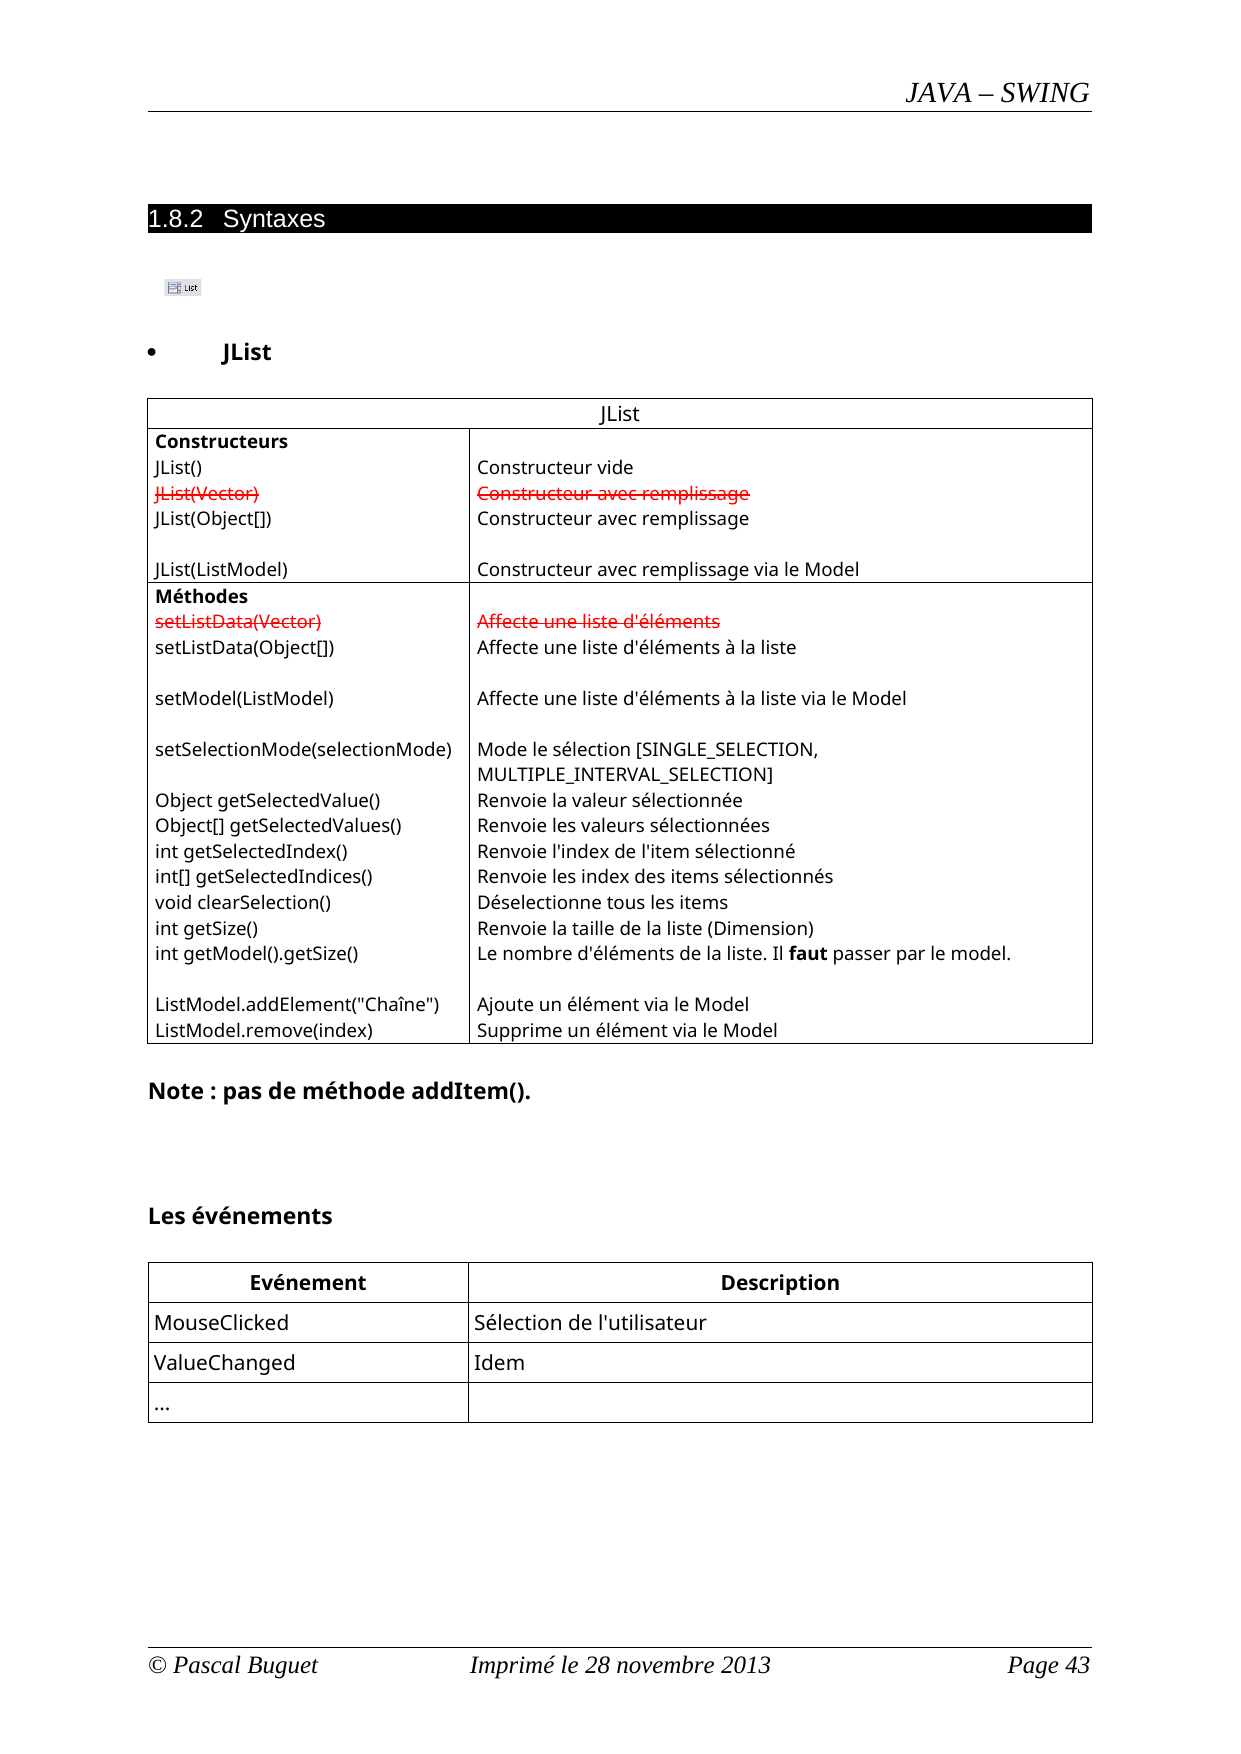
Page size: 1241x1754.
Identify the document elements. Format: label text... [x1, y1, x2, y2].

table_cell ... [149, 1383, 468, 1422]
table_header Evénement [149, 1263, 468, 1302]
table_cell [469, 1383, 1092, 1422]
table_cell Affecte une liste d'éléments Affecte une liste d'éléments à la liste Affecte une liste d'éléments à la liste via le Model Mode le sélection [SINGLE_SELECTION, MULTIPLE_INTERVAL_SELECTION] Renvoie la valeur sélectionnée Renvoie les valeurs sélectionnées Renvoie l'index de l'item sélectionné Renvoie les index des items sélectionnés Déselectionne tous les items Renvoie la taille de la liste (Dimension) Le nombre d'éléments de la liste. Il faut passer par le model. Ajoute un élément via le Model Supprime un élément via le Model [470, 583, 1092, 1042]
subtitle Syntaxes [148, 204, 1092, 233]
table_cell Sélection de l'utilisateur [469, 1303, 1092, 1342]
table_cell Idem [469, 1343, 1092, 1382]
text Note : pas de méthode addItem(). [148, 1075, 1092, 1106]
table_cell Constructeur vide Constructeur avec remplissage Constructeur avec remplissage Constructeur avec remplissage via le Model [470, 429, 1092, 582]
table_header JList [148, 399, 1092, 428]
table_cell MouseClicked [149, 1303, 468, 1342]
table_cell Méthodes setListData(Vector) setListData(Object[]) setModel(ListModel) setSelectionMode(selectionMode) Object getSelectedValue() Object[] getSelectedValues() int getSelectedIndex() int[] getSelectedIndices() void clearSelection() int getSize() int getModel().getSize() ListModel.addElement("Chaîne") ListModel.remove(index) [148, 583, 469, 1042]
table_cell Constructeurs JList() JList(Vector) JList(Object[]) JList(ListModel) [148, 429, 469, 582]
table_cell ValueChanged [149, 1343, 468, 1382]
table_header Description [469, 1263, 1092, 1302]
list JList [148, 336, 1092, 367]
text Les événements [148, 1200, 1092, 1231]
